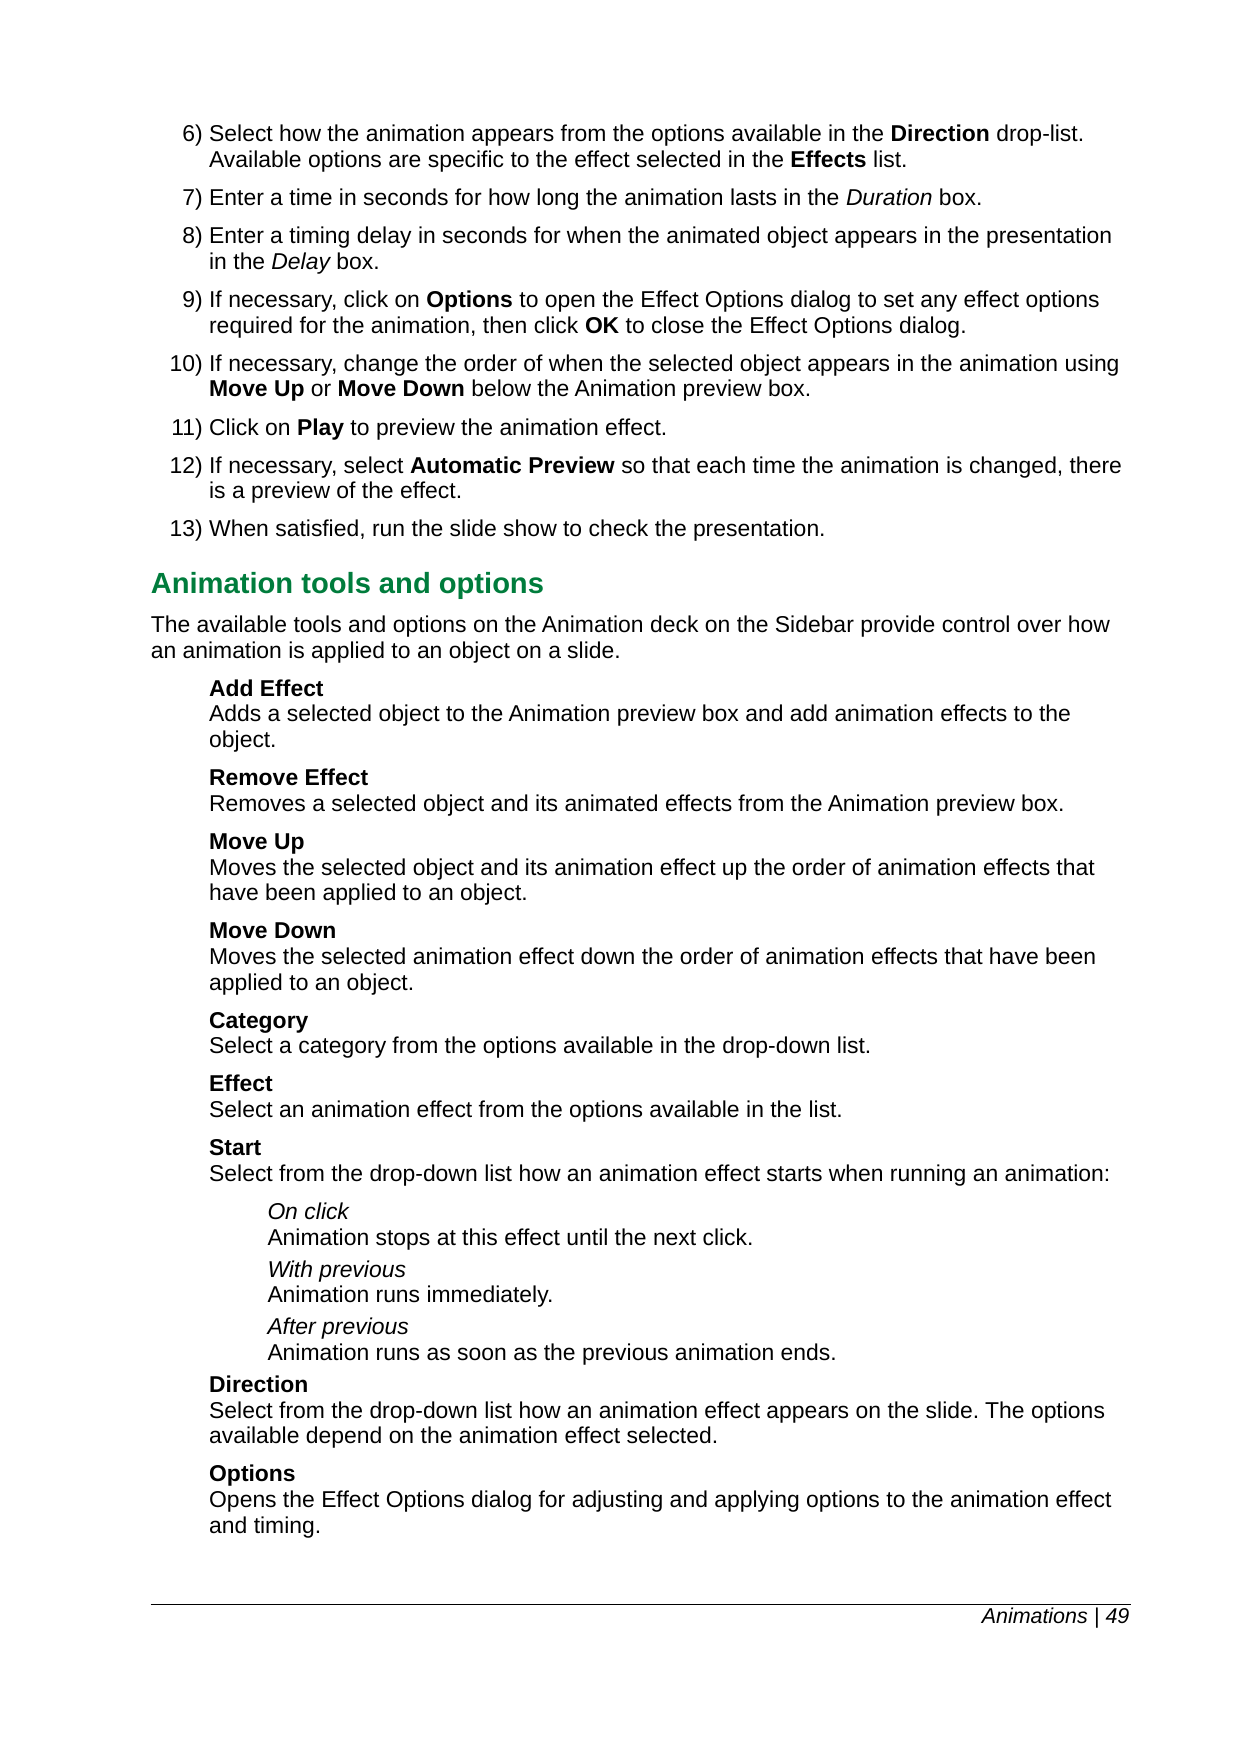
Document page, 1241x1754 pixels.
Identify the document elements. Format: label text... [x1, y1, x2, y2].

list Enter a time in seconds for how long the animation lasts in the Duration box. [194, 185, 1131, 210]
text Remove Effect [209, 765, 1131, 791]
text Animation runs immediately. [267, 1282, 1131, 1308]
text Category [209, 1007, 1131, 1033]
text Options [209, 1461, 1131, 1487]
text Select from the drop-down list how an animation effect appears on the slide. The options available depend on the animation effect selected. [209, 1397, 1131, 1449]
text Direction [209, 1372, 1131, 1397]
list When satisfied, run the slide show to check the presentation. [194, 516, 1131, 542]
text Start [209, 1135, 1131, 1161]
text Effect [209, 1071, 1131, 1097]
text Select a category from the options available in the drop-down list. [209, 1033, 1131, 1059]
text After previous [267, 1314, 1131, 1340]
text Add Effect [209, 676, 1131, 701]
text Animation runs as soon as the previous animation ends. [267, 1340, 1131, 1365]
list If necessary, select Automatic Preview so that each time the animation is changed, there is a preview of the effect. [194, 452, 1131, 503]
text Move Up [209, 829, 1131, 854]
list If necessary, click on Options to open the Effect Options dialog to set any effect options required for the animation, then click OK to close the Effect Options dialog. [194, 287, 1131, 338]
list If necessary, change the order of when the selected object appears in the animation using Move Up or Move Down below the Animation preview box. [194, 350, 1131, 402]
text With previous [267, 1256, 1131, 1282]
text On click [267, 1199, 1131, 1224]
text Adds a selected object to the Animation preview box and add animation effects to the object. [209, 701, 1131, 752]
text Select an animation effect from the options available in the list. [209, 1097, 1131, 1122]
subtitle Animation tools and options [151, 567, 1131, 599]
text Opens the Effect Options dialog for adjusting and applying options to the animation effect and timing. [209, 1487, 1131, 1538]
text Moves the selected animation effect down the order of animation effects that have been applied to an object. [209, 944, 1131, 995]
text Removes a selected object and its animated effects from the Animation preview box. [209, 791, 1131, 816]
list Select how the animation appears from the options available in the Direction drop-list. Available options are specific to the effect selected in the Effects list. [194, 121, 1131, 172]
list Click on Play to preview the animation effect. [194, 414, 1131, 440]
text Move Down [209, 918, 1131, 944]
text The available tools and options on the Animation deck on the Sidebar provide control over how an animation is applied to an object on a slide. [151, 612, 1131, 663]
text Animation stops at this effect until the next click. [267, 1224, 1131, 1250]
text Moves the selected object and its animation effect up the order of animation effects that have been applied to an object. [209, 854, 1131, 906]
text Select from the drop-down list how an animation effect starts when running an animation: [209, 1161, 1131, 1186]
list Enter a timing delay in seconds for when the animated object appears in the presentation in the Delay box. [194, 223, 1131, 274]
